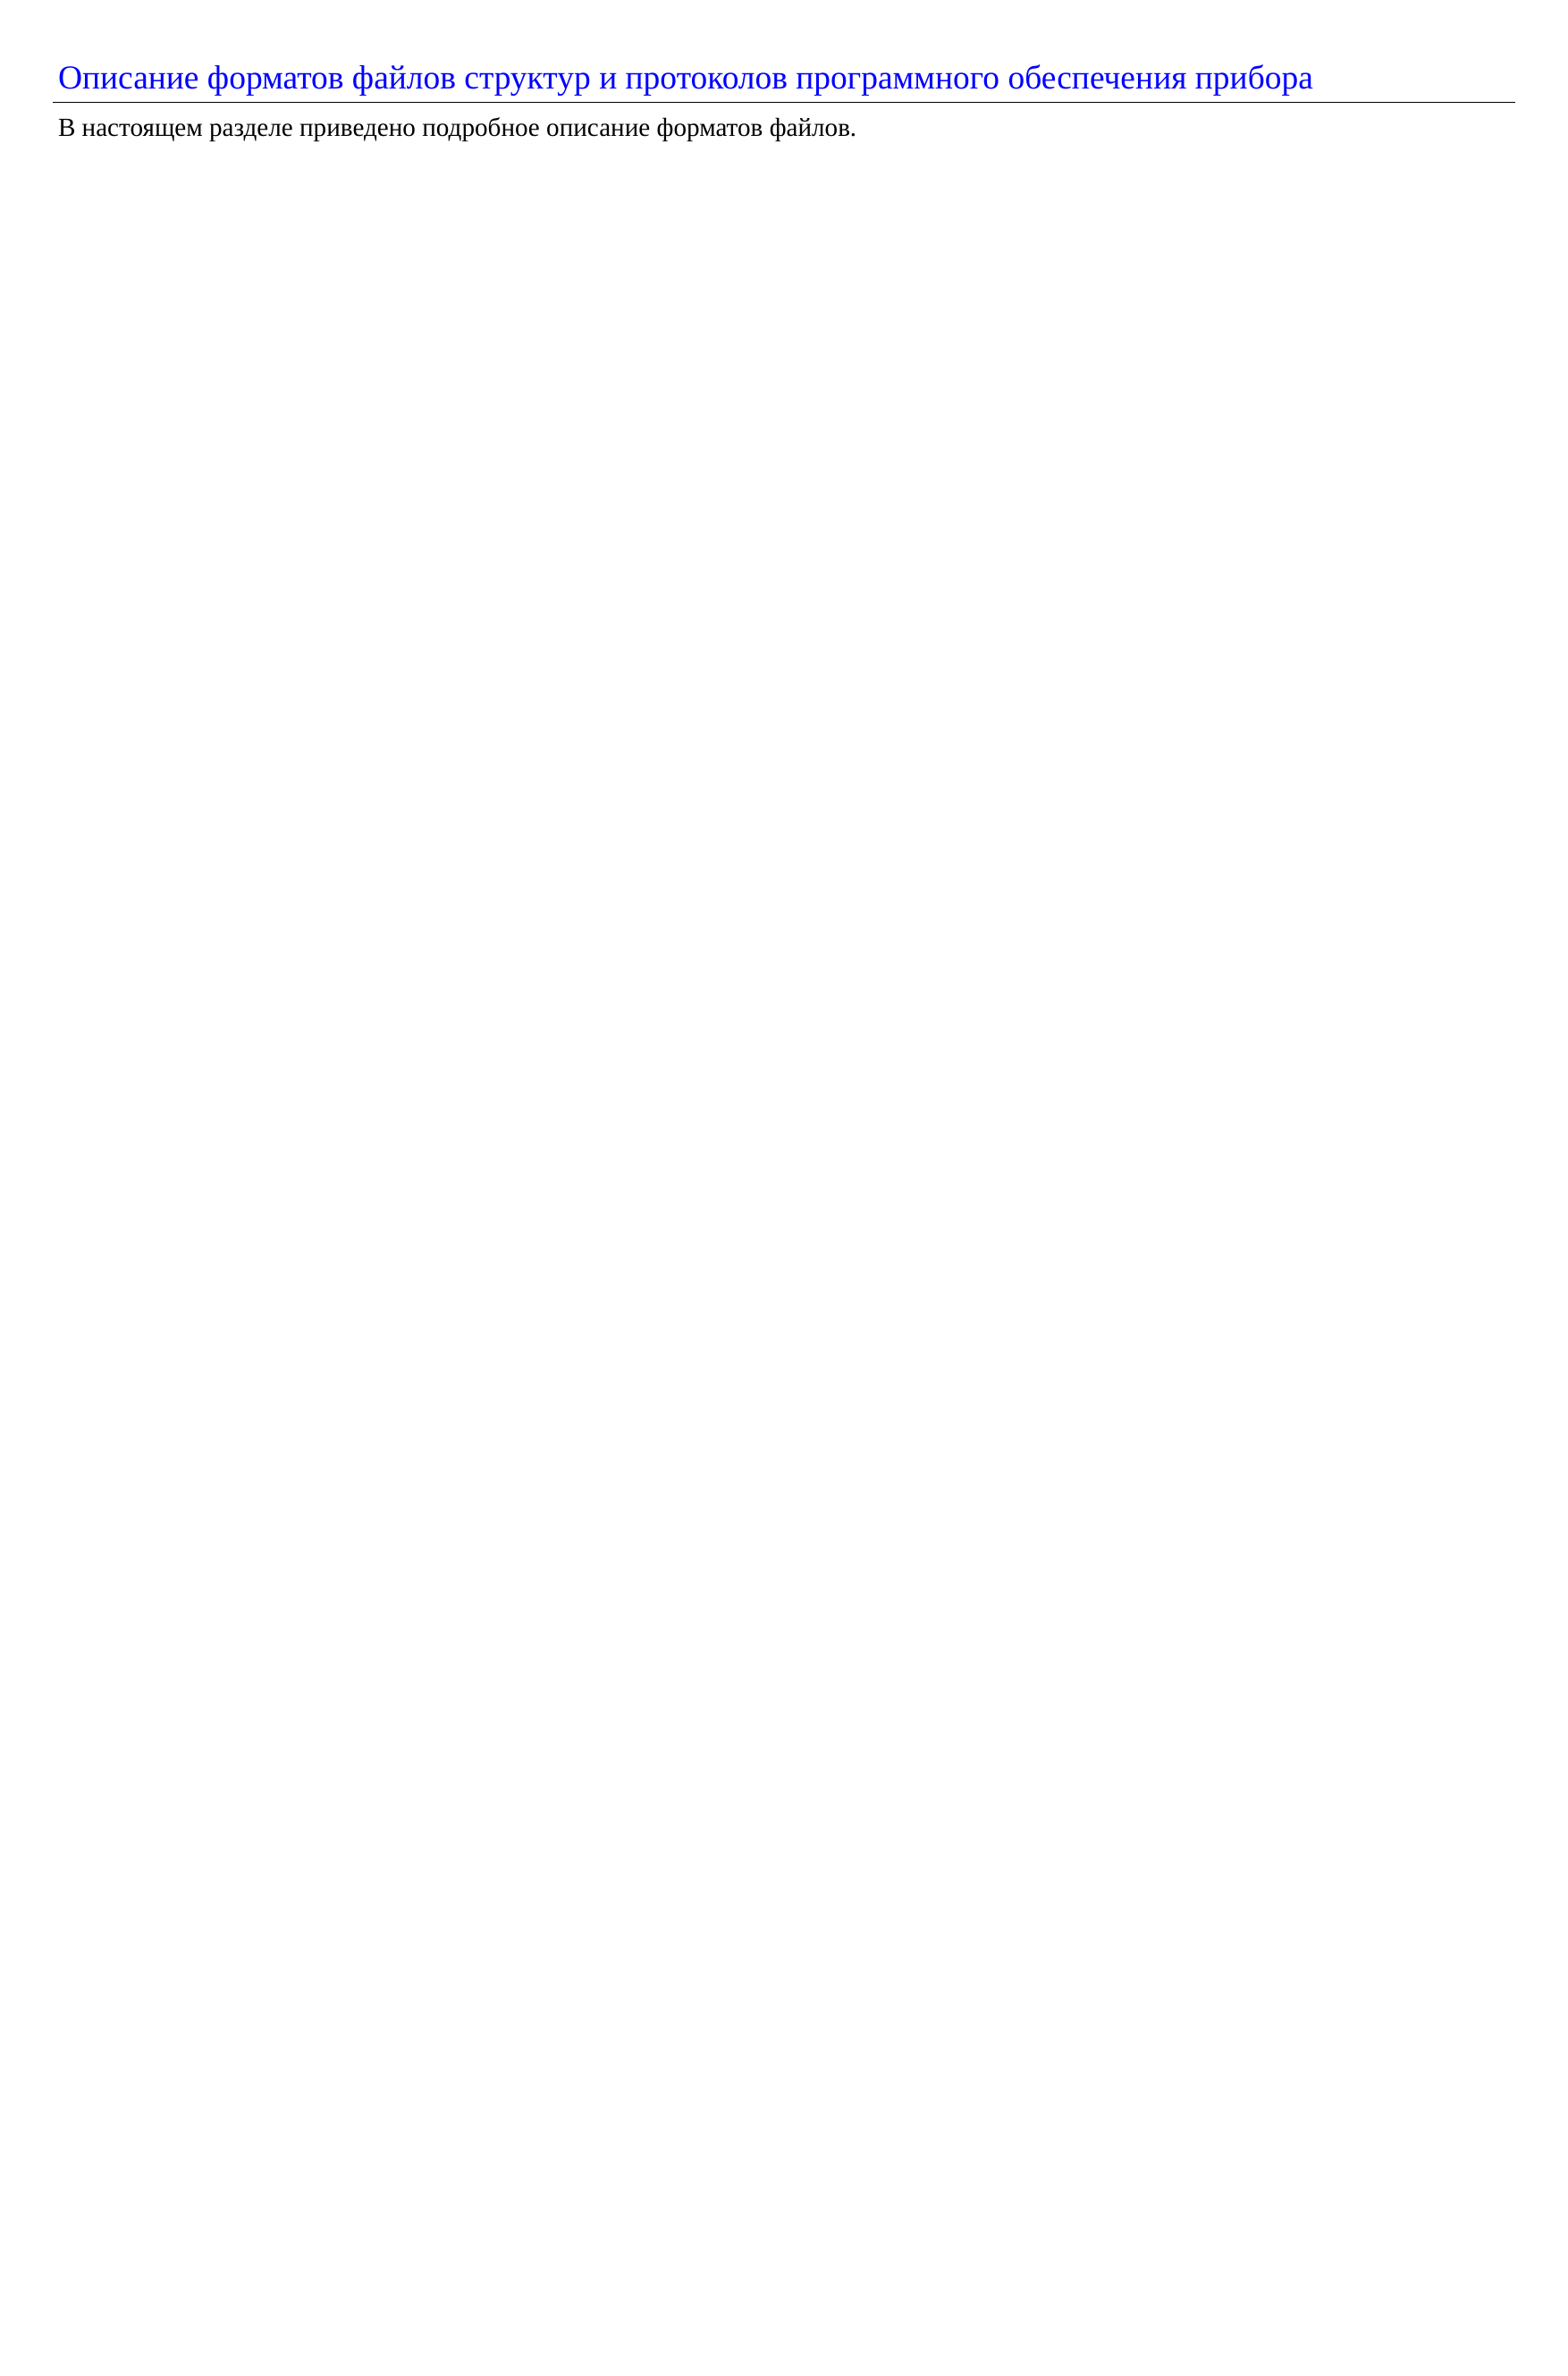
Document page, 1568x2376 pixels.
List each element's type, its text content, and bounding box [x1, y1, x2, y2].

table_header Описание форматов файлов структур и протоколов программного обеспечения прибора [53, 53, 1515, 102]
table_cell В настоящем разделе приведено подробное описание форматов файлов. [53, 103, 1515, 153]
